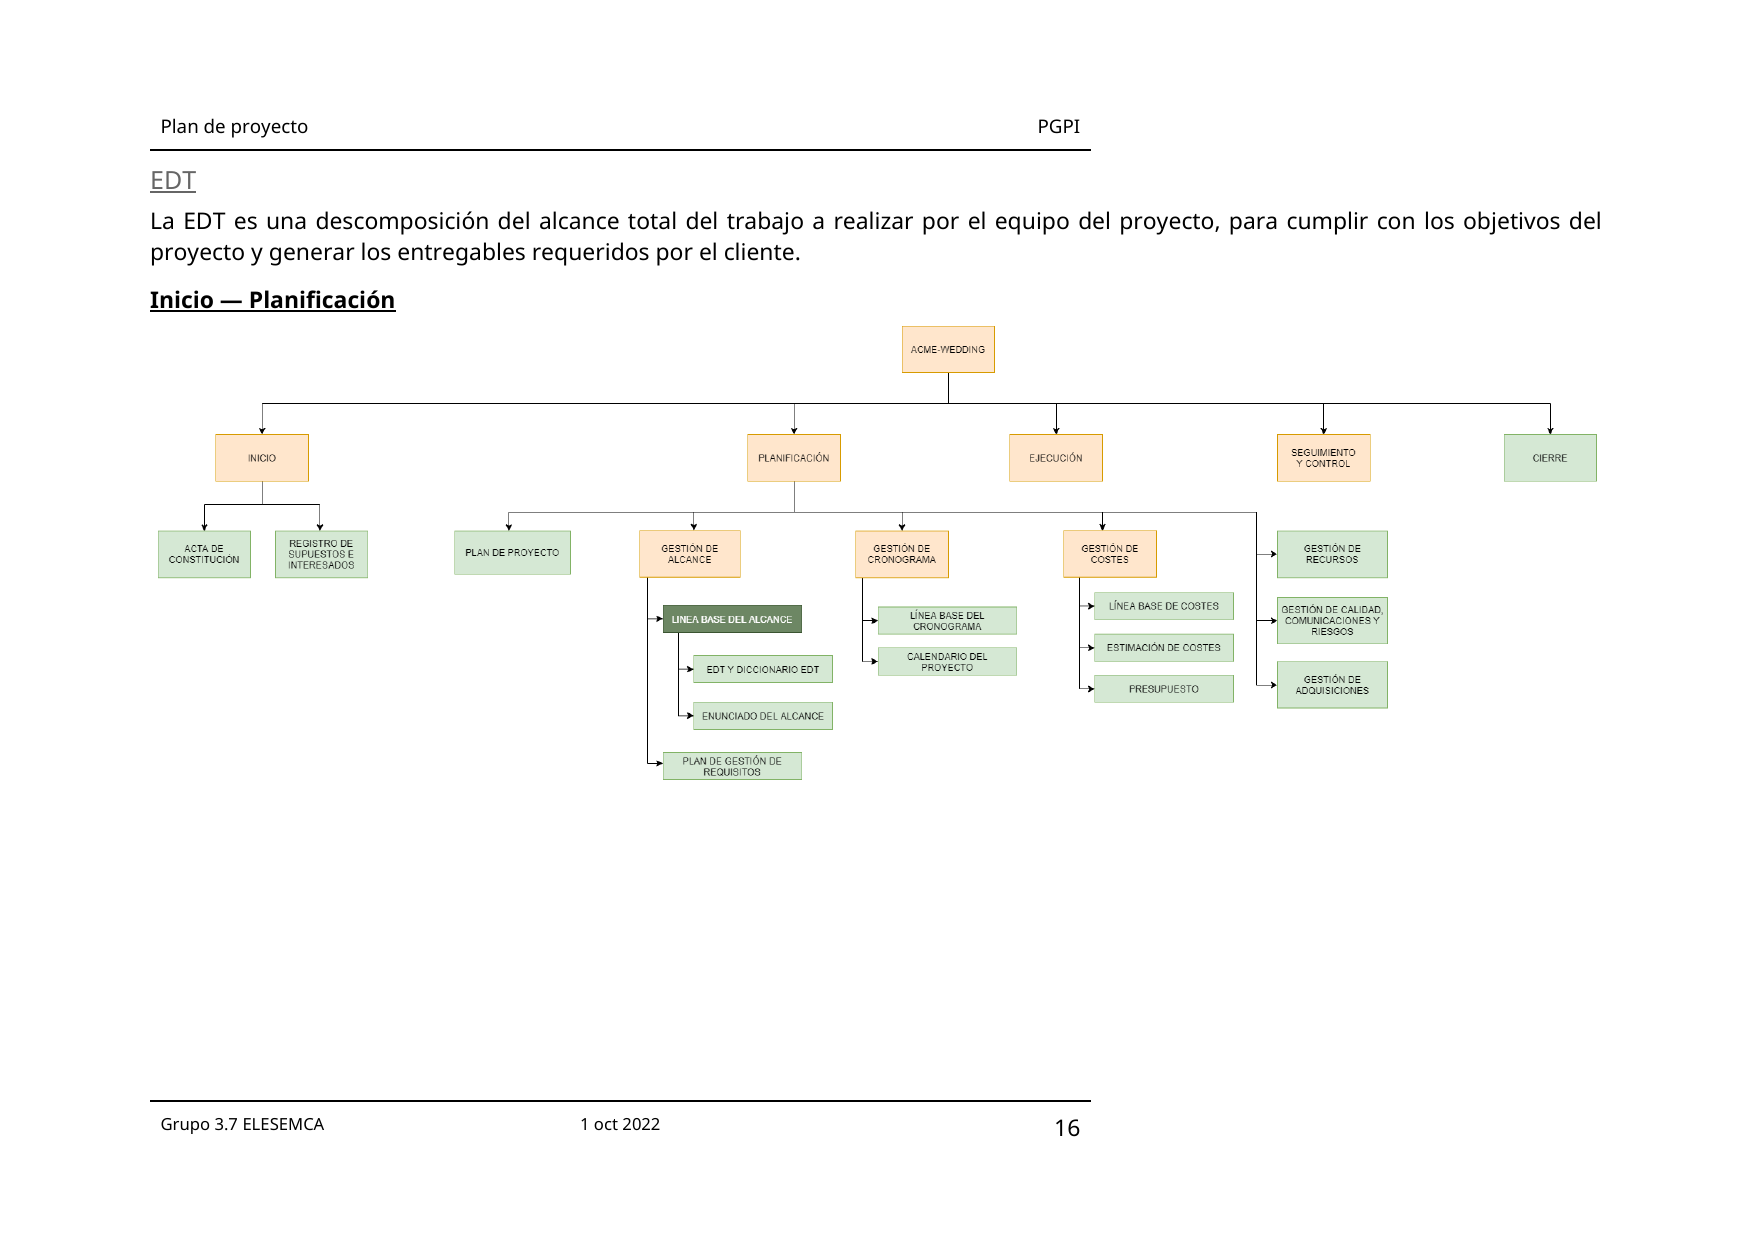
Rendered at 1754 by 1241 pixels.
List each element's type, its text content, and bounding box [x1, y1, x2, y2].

text La EDT es una descomposición del alcance total del trabajo a realizar por el equipo del proyecto, para cumplir con los objetivos del proyecto y generar los entregables requeridos por el cliente. [150, 205, 1604, 267]
picture [155, 323, 1599, 782]
subtitle Inicio — Planificación [150, 284, 1604, 315]
subtitle EDT [150, 162, 1604, 196]
